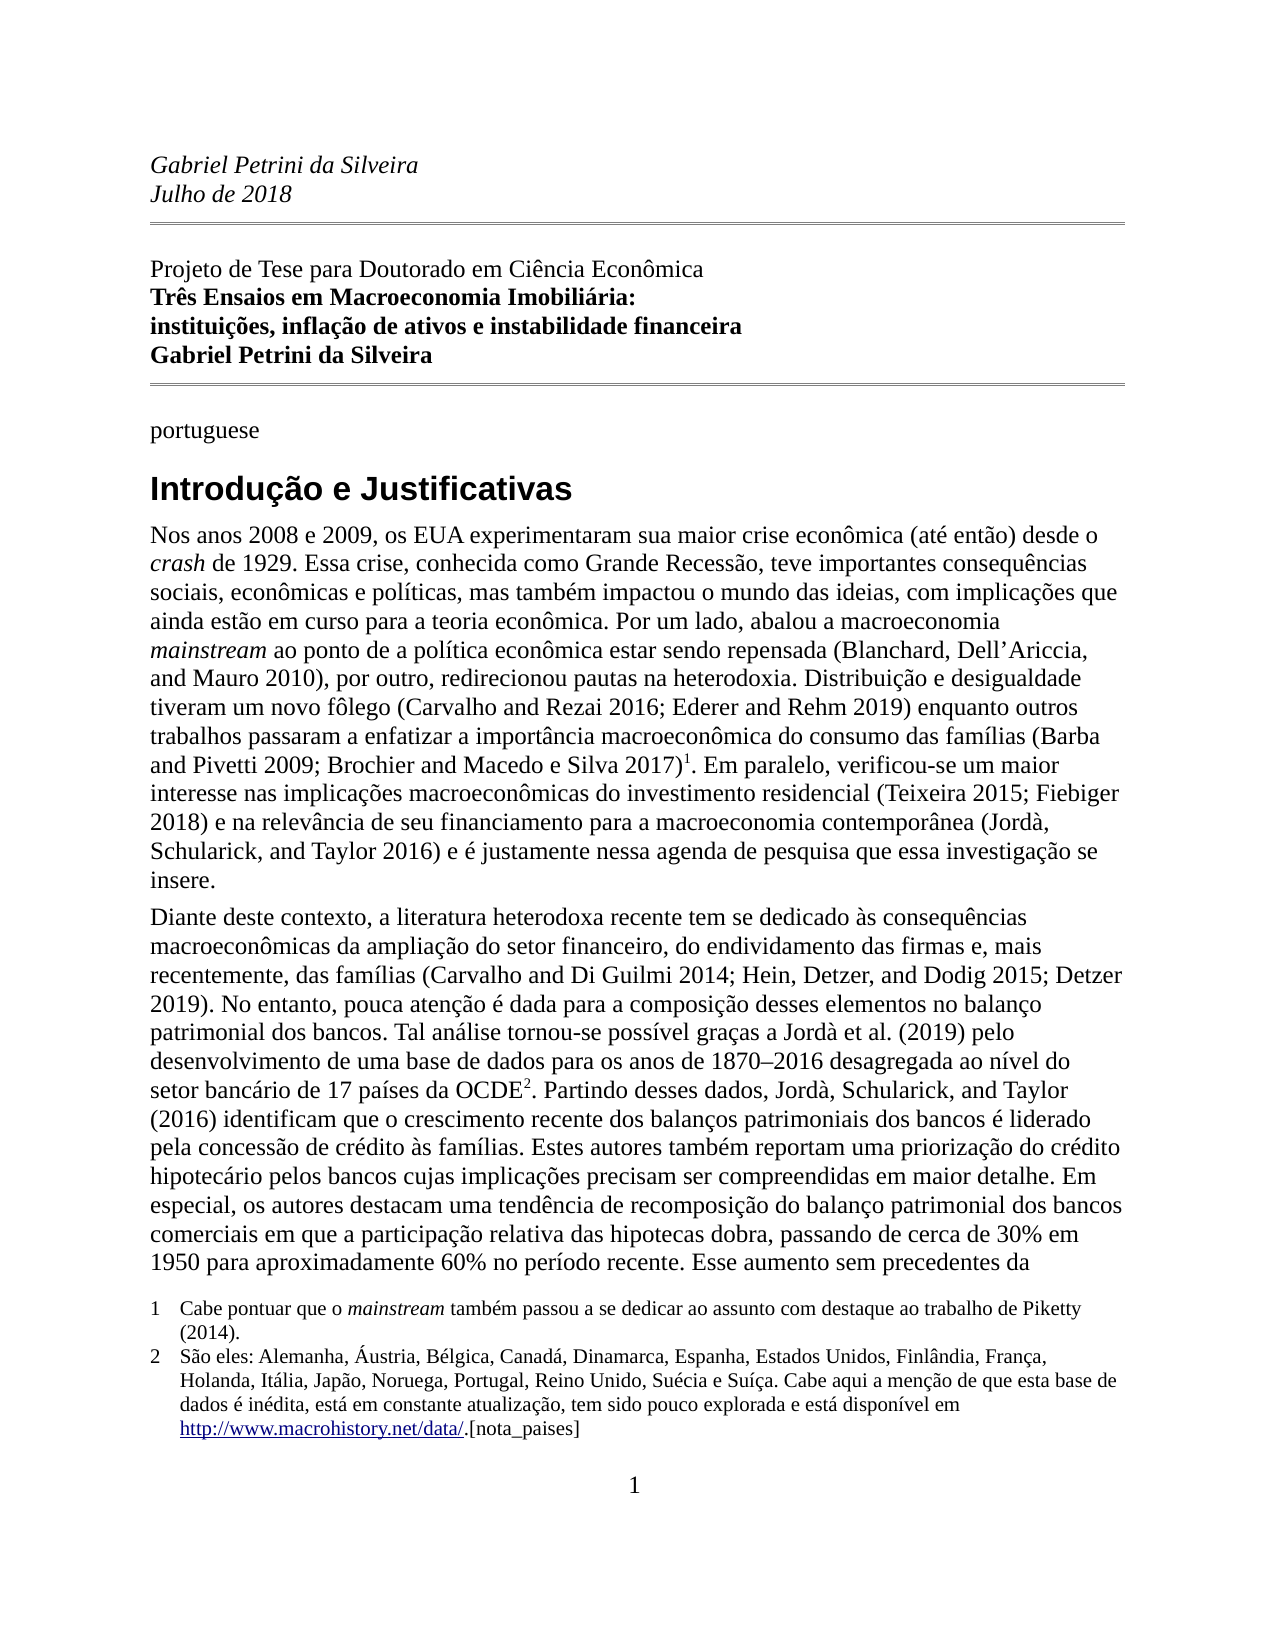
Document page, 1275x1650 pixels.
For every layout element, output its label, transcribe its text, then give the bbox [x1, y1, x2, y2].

subtitle Introdução e Justificativas [150, 468, 1125, 507]
text Diante deste contexto, a literatura heterodoxa recente tem se dedicado às consequências macroeconômicas da ampliação do setor financeiro, do endividamento das firmas e, mais recentemente, das famílias (Carvalho and Di Guilmi 2014; Hein, Detzer, and Dodig 2015; Detzer 2019). No entanto, pouca atenção é dada para a composição desses elementos no balanço patrimonial dos bancos. Tal análise tornou-se possível graças a Jordà et al. (2019) pelo desenvolvimento de uma base de dados para os anos de 1870–2016 desagregada ao nível do setor bancário de 17 países da OCDE. Partindo desses dados, Jordà, Schularick, and Taylor (2016) identificam que o crescimento recente dos balanços patrimoniais dos bancos é liderado pela concessão de crédito às famílias. Estes autores também reportam uma priorização do crédito hipotecário pelos bancos cujas implicações precisam ser compreendidas em maior detalhe. Em especial, os autores destacam uma tendência de recomposição do balanço patrimonial dos bancos comerciais em que a participação relativa das hipotecas dobra, passando de cerca de 30% em 1950 para aproximadamente 60% no período recente. Esse aumento sem precedentes da [150, 902, 1125, 1276]
text Projeto de Tese para Doutorado em Ciência Econômica Três Ensaios em Macroeconomia Imobiliária: instituições, inflação de ativos e instabilidade financeira Gabriel Petrini da Silveira [150, 254, 1125, 369]
text Cabe pontuar que o mainstream também passou a se dedicar ao assunto com destaque ao trabalho de Piketty (2014). [150, 1296, 1125, 1344]
text Gabriel Petrini da Silveira [150, 150, 1125, 179]
text portuguese [150, 415, 1125, 443]
text São eles: Alemanha, Áustria, Bélgica, Canadá, Dinamarca, Espanha, Estados Unidos, Finlândia, França, Holanda, Itália, Japão, Noruega, Portugal, Reino Unido, Suécia e Suíça. Cabe aqui a menção de que esta base de dados é inédita, está em constante atualização, tem sido pouco explorada e está disponível em http://www.macrohistory.net/data/.[nota_paises] [150, 1344, 1125, 1440]
text Julho de 2018 [150, 179, 1125, 207]
text Nos anos 2008 e 2009, os EUA experimentaram sua maior crise econômica (até então) desde o crash de 1929. Essa crise, conhecida como Grande Recessão, teve importantes consequências sociais, econômicas e políticas, mas também impactou o mundo das ideias, com implicações que ainda estão em curso para a teoria econômica. Por um lado, abalou a macroeconomia mainstream ao ponto de a política econômica estar sendo repensada (Blanchard, Dell’Ariccia, and Mauro 2010), por outro, redirecionou pautas na heterodoxia. Distribuição e desigualdade tiveram um novo fôlego (Carvalho and Rezai 2016; Ederer and Rehm 2019) enquanto outros trabalhos passaram a enfatizar a importância macroeconômica do consumo das famílias (Barba and Pivetti 2009; Brochier and Macedo e Silva 2017). Em paralelo, verificou-se um maior interesse nas implicações macroeconômicas do investimento residencial (Teixeira 2015; Fiebiger 2018) e na relevância de seu financiamento para a macroeconomia contemporânea (Jordà, Schularick, and Taylor 2016) e é justamente nessa agenda de pesquisa que essa investigação se insere. [150, 520, 1125, 893]
